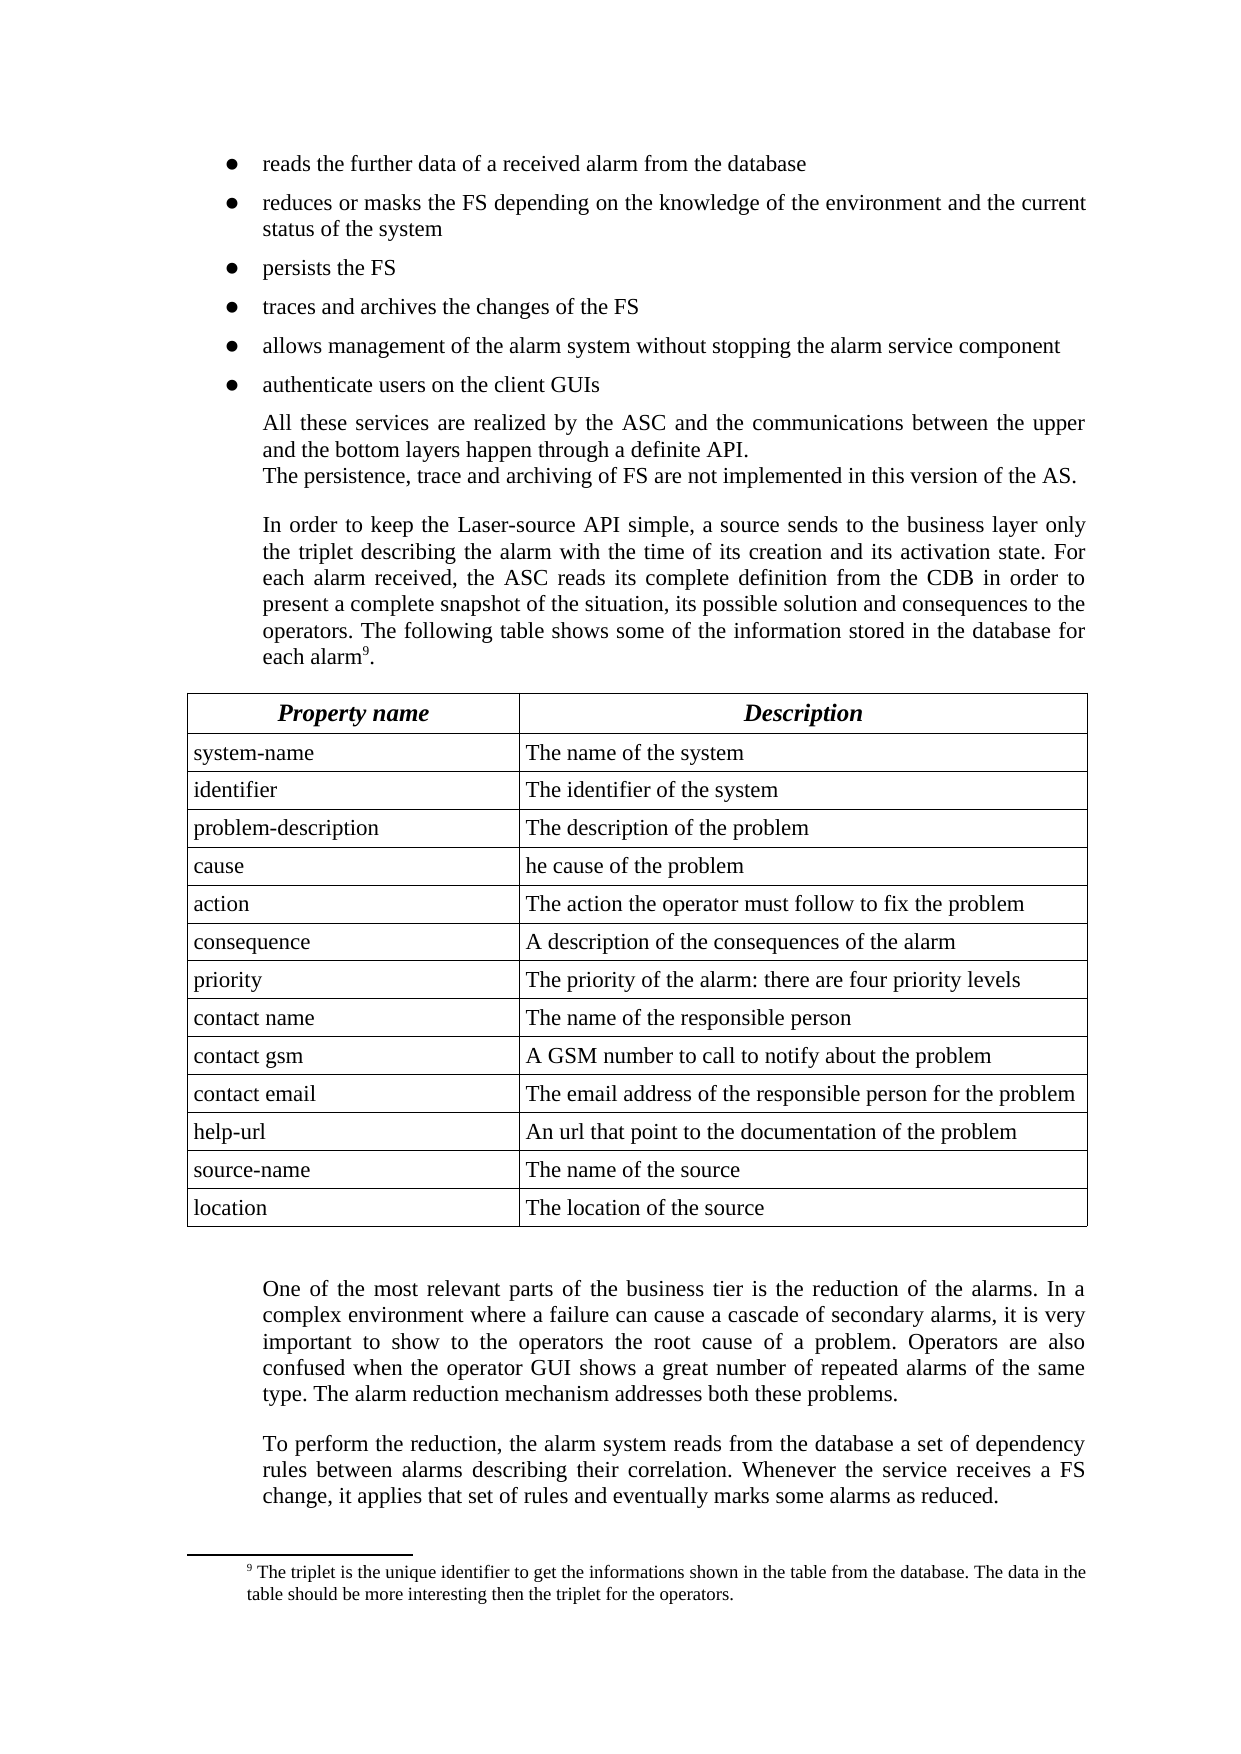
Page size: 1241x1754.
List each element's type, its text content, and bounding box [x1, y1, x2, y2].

table_cell The name of the system [520, 734, 1087, 771]
text One of the most relevant parts of the business tier is the reduction of the alarms. In a complex environment where a failure can cause a cascade of secondary alarms, it is very important to show to the operators the root cause of a problem. Operators are also confused when the operator GUI shows a great number of repeated alarms of the same type. The alarm reduction mechanism addresses both these problems. [262, 1275, 1087, 1407]
text To perform the reduction, the alarm system reads from the database a set of dependency rules between alarms describing their correlation. Whenever the service receives a FS change, it applies that set of rules and eventually marks some alarms as reduced. [262, 1430, 1087, 1509]
table_cell identifier [188, 772, 519, 809]
table_cell cause [188, 848, 519, 884]
table_cell priority [188, 961, 519, 998]
table_cell A GSM number to call to notify about the problem [520, 1037, 1087, 1074]
table_cell An url that point to the documentation of the problem [520, 1113, 1087, 1150]
list persists the FS [225, 254, 1087, 280]
table_cell contact name [188, 999, 519, 1036]
table_cell The name of the responsible person [520, 999, 1087, 1036]
table_cell The priority of the alarm: there are four priority levels [520, 961, 1087, 998]
text All these services are realized by the ASC and the communications between the upper and the bottom layers happen through a definite API. The persistence, trace and archiving of FS are not implemented in this version of the AS. [262, 409, 1087, 488]
table_cell contact gsm [188, 1037, 519, 1074]
table_cell action [188, 886, 519, 922]
table_cell system-name [188, 734, 519, 771]
table_cell contact email [188, 1075, 519, 1112]
table_cell The email address of the responsible person for the problem [520, 1075, 1087, 1112]
table_cell help-url [188, 1113, 519, 1150]
table_cell The identifier of the system [520, 772, 1087, 809]
list authenticate users on the client GUIs [225, 371, 1087, 397]
table_cell source-name [188, 1151, 519, 1188]
text In order to keep the Laser-source API simple, a source sends to the business layer only the triplet describing the alarm with the time of its creation and its activation state. For each alarm received, the ASC reads its complete definition from the CDB in order to present a complete snapshot of the situation, its possible solution and consequences to the operators. The following table shows some of the information stored in the database for each alarm. [262, 511, 1087, 669]
table_cell location [188, 1189, 519, 1226]
table_cell problem-description [188, 810, 519, 847]
table_cell The description of the problem [520, 810, 1087, 847]
list allows management of the alarm system without stopping the alarm service component [225, 332, 1087, 358]
list reads the further data of a received alarm from the database [225, 150, 1087, 176]
table_cell The action the operator must follow to fix the problem [520, 886, 1087, 922]
list traces and archives the changes of the FS [225, 293, 1087, 319]
table_cell The name of the source [520, 1151, 1087, 1188]
table_header Description [520, 694, 1087, 733]
table_cell A description of the consequences of the alarm [520, 924, 1087, 960]
table_cell The location of the source [520, 1189, 1087, 1226]
table_header Property name [188, 694, 519, 733]
list reduces or masks the FS depending on the knowledge of the environment and the current status of the system [225, 189, 1087, 242]
table_cell consequence [188, 924, 519, 960]
table_cell he cause of the problem [520, 848, 1087, 884]
text The triplet is the unique identifier to get the informations shown in the table from the database. The data in the table should be more interesting then the triplet for the operators. [247, 1561, 1087, 1604]
